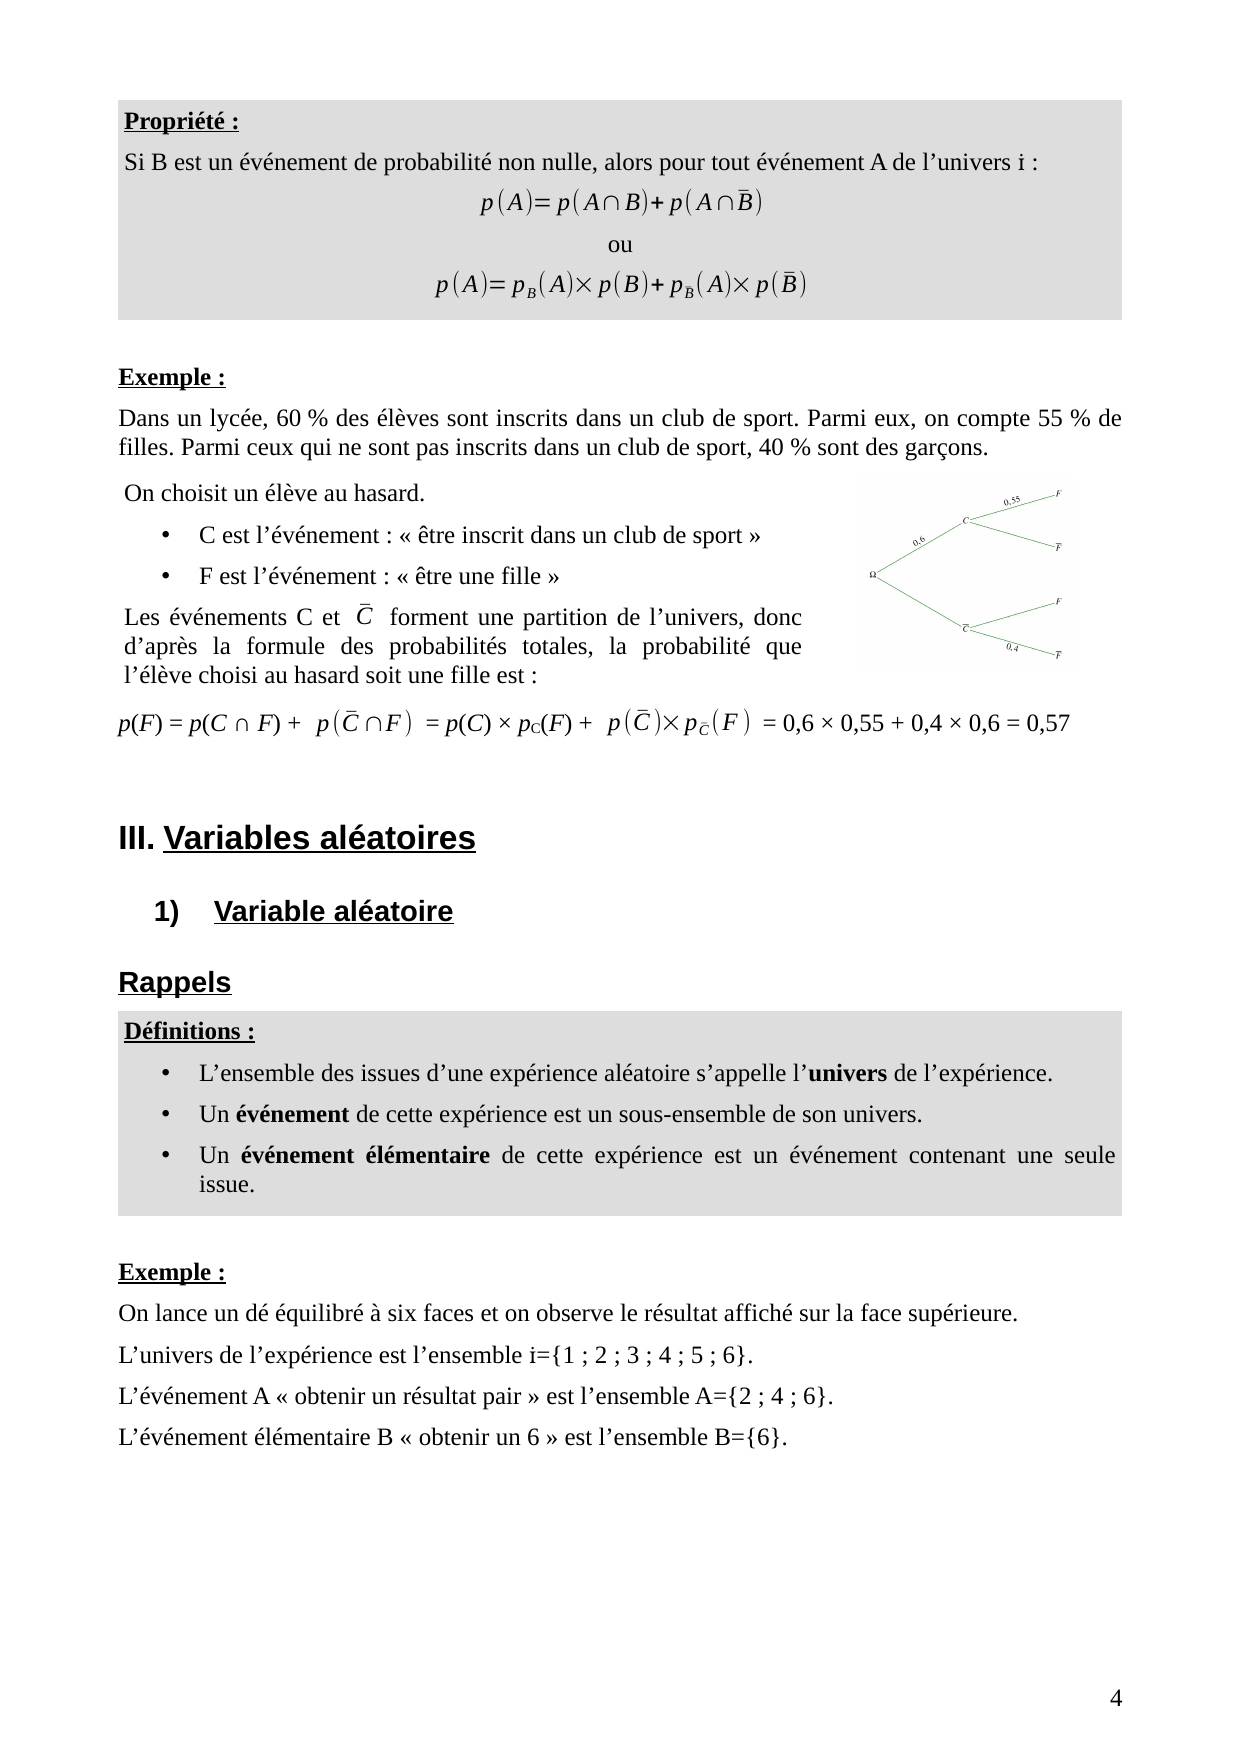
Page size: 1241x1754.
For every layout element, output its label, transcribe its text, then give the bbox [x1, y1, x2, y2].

table_header [809, 479, 1123, 707]
text Exemple : [118, 362, 1122, 390]
text L’événement élémentaire B « obtenir un 6 » est l’ensemble B={6}. [118, 1422, 1122, 1451]
picture [854, 478, 1077, 672]
text Dans un lycée, 60 % des élèves sont inscrits dans un club de sport. Parmi eux, on compte 55 % de filles. Parmi ceux qui ne sont pas inscrits dans un club de sport, 40 % sont des garçons. [118, 403, 1122, 460]
table_header On choisit un élève au hasard. C est l’événement : « être inscrit dans un club de sport » F est l’événement : « être une fille » Les événements C et forment une partition de l’univers, donc d’après la formule des probabilités totales, la probabilité que l’élève choisi au hasard soit une fille est : [118, 473, 809, 707]
table_header Définitions : L’ensemble des issues d’une expérience aléatoire s’appelle l’univers de l’expérience. Un événement de cette expérience est un sous-ensemble de son univers. Un événement élémentaire de cette expérience est un événement contenant une seule issue. [118, 1011, 1122, 1216]
text On lance un dé équilibré à six faces et on observe le résultat affiché sur la face supérieure. [118, 1298, 1122, 1327]
text p(F) = p(C ∩ F) + = p(C) × pC(F) + = 0,6 × 0,55 + 0,4 × 0,6 = 0,57 [118, 707, 1122, 739]
subtitle Rappels [118, 965, 1122, 998]
text Exemple : [118, 1257, 1122, 1286]
table_header Propriété : Si B est un événement de probabilité non nulle, alors pour tout événement A de l’univers  : ou [118, 100, 1122, 320]
table_header [809, 473, 1123, 478]
text L’événement A « obtenir un résultat pair » est l’ensemble A={2 ; 4 ; 6}. [118, 1381, 1122, 1410]
subtitle Variables aléatoires [118, 817, 1122, 856]
text L’univers de l’expérience est l’ensemble ={1 ; 2 ; 3 ; 4 ; 5 ; 6}. [118, 1340, 1122, 1368]
subtitle Variable aléatoire [153, 894, 1122, 927]
